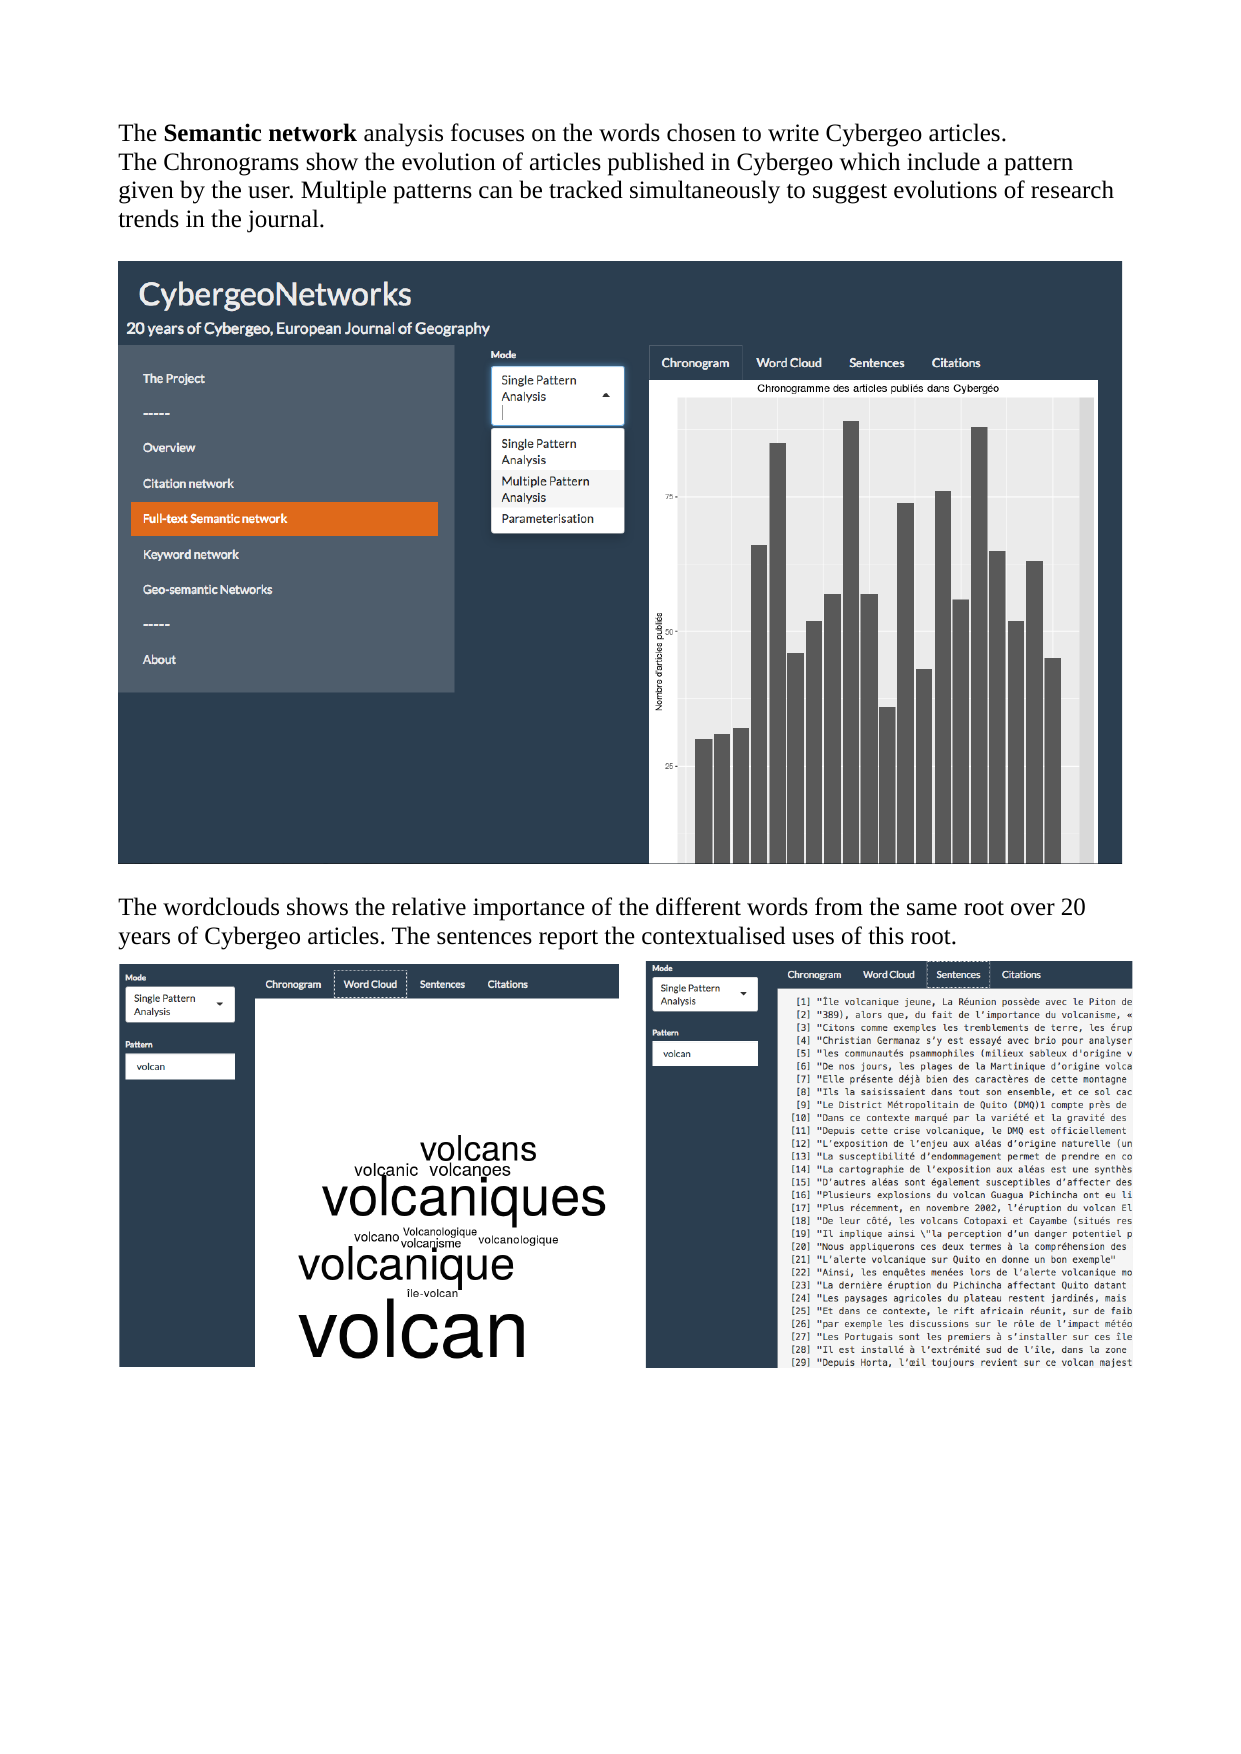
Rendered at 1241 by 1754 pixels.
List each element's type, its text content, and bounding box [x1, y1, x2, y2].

picture [119, 964, 619, 1367]
text The Semantic network analysis focuses on the words chosen to write Cybergeo articles. [118, 118, 1122, 147]
picture [645, 961, 1133, 1368]
text The wordclouds shows the relative importance of the different words from the same root over 20 years of Cybergeo articles. The sentences report the contextualised uses of this root. [118, 892, 1122, 950]
text The Chronograms show the evolution of articles published in Cybergeo which include a pattern given by the user. Multiple patterns can be tracked simultaneously to suggest evolutions of research trends in the journal. [118, 147, 1122, 233]
picture [118, 261, 1123, 864]
